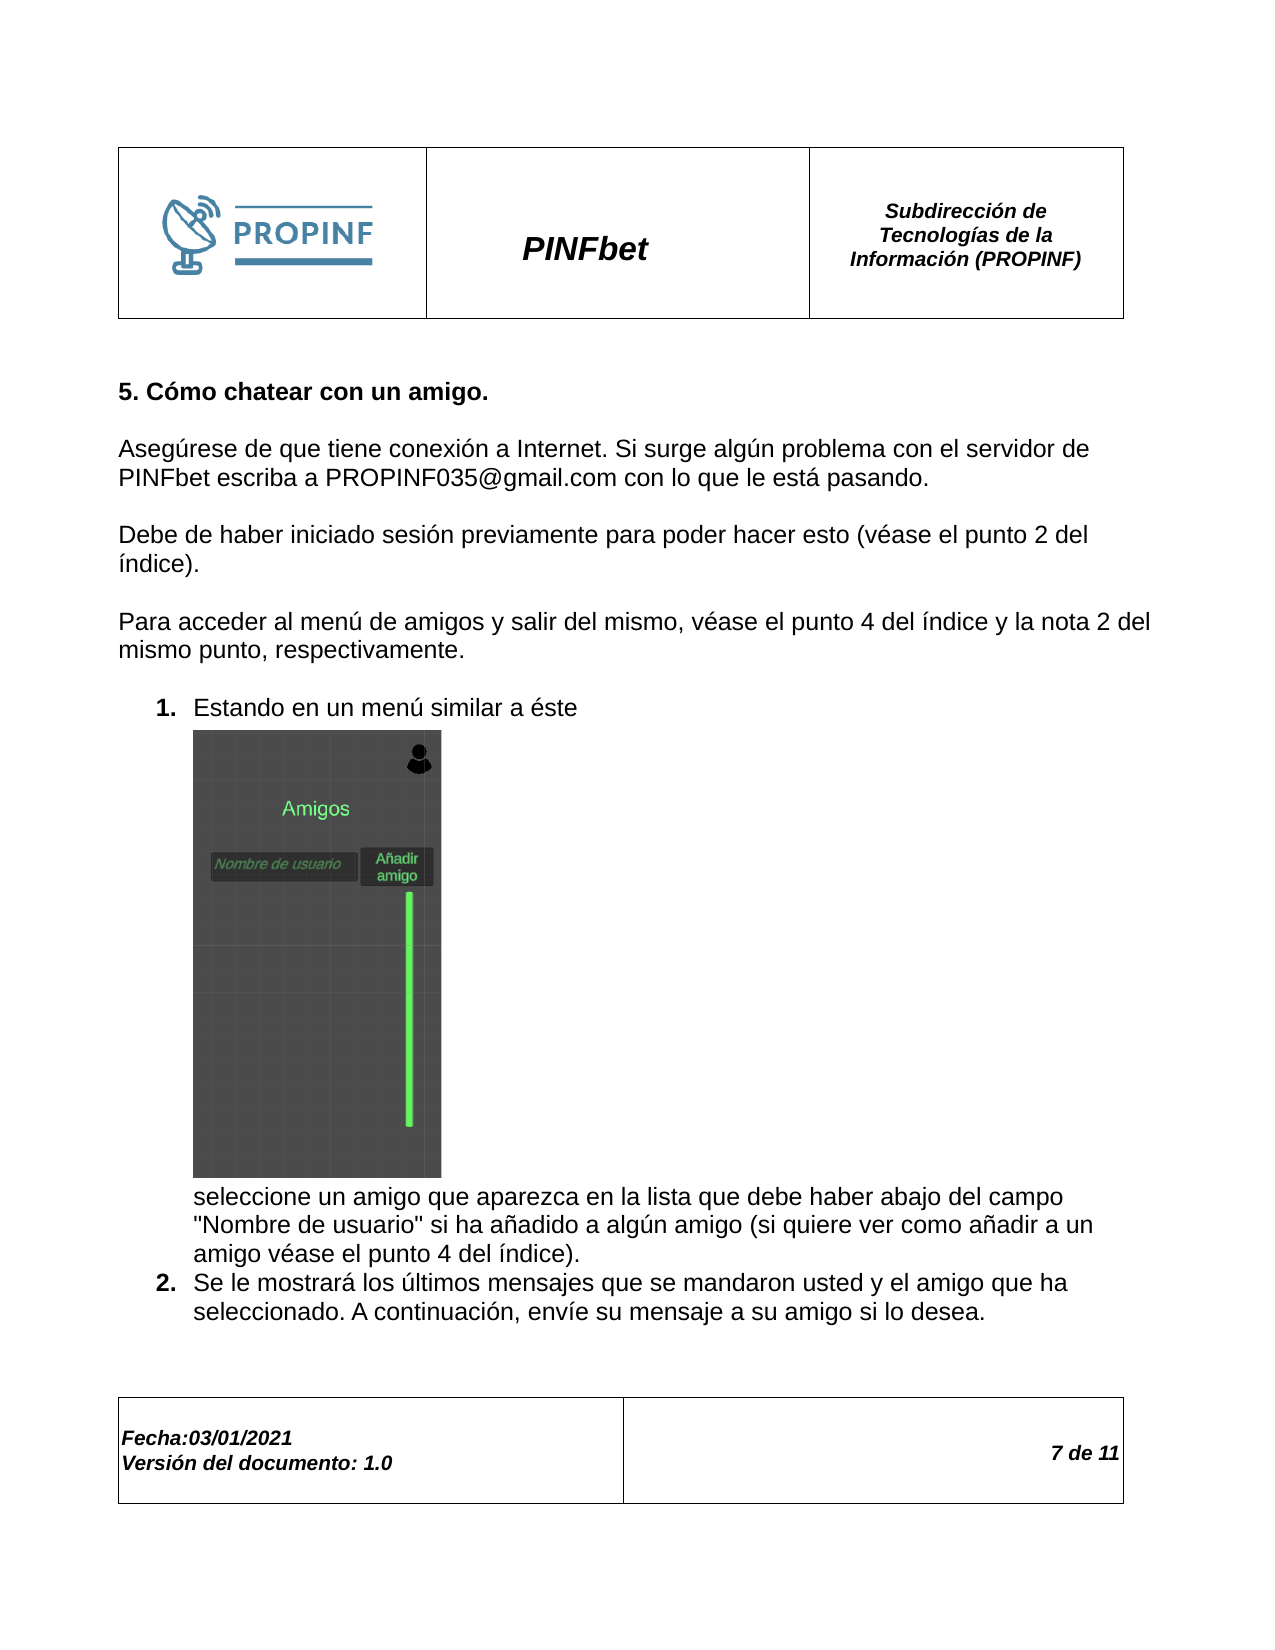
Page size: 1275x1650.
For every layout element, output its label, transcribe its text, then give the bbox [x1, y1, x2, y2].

list Se le mostrará los últimos mensajes que se mandaron usted y el amigo que ha seleccionado. A continuación, envíe su mensaje a su amigo si lo desea. [156, 1268, 1157, 1326]
picture [193, 730, 442, 1178]
text 5. Cómo chatear con un amigo. [118, 377, 1157, 406]
picture [126, 172, 414, 303]
list Estando en un menú similar a éste seleccione un amigo que aparezca en la lista que debe haber abajo del campo "Nombre de usuario" si ha añadido a algún amigo (si quiere ver como añadir a un amigo véase el punto 4 del índice). [156, 693, 1157, 1268]
text Debe de haber iniciado sesión previamente para poder hacer esto (véase el punto 2 del índice). [118, 521, 1157, 578]
text Asegúrese de que tiene conexión a Internet. Si surge algún problema con el servidor de PINFbet escriba a PROPINF035@gmail.com con lo que le está pasando. [118, 434, 1157, 492]
text Para acceder al menú de amigos y salir del mismo, véase el punto 4 del índice y la nota 2 del mismo punto, respectivamente. [118, 607, 1157, 664]
